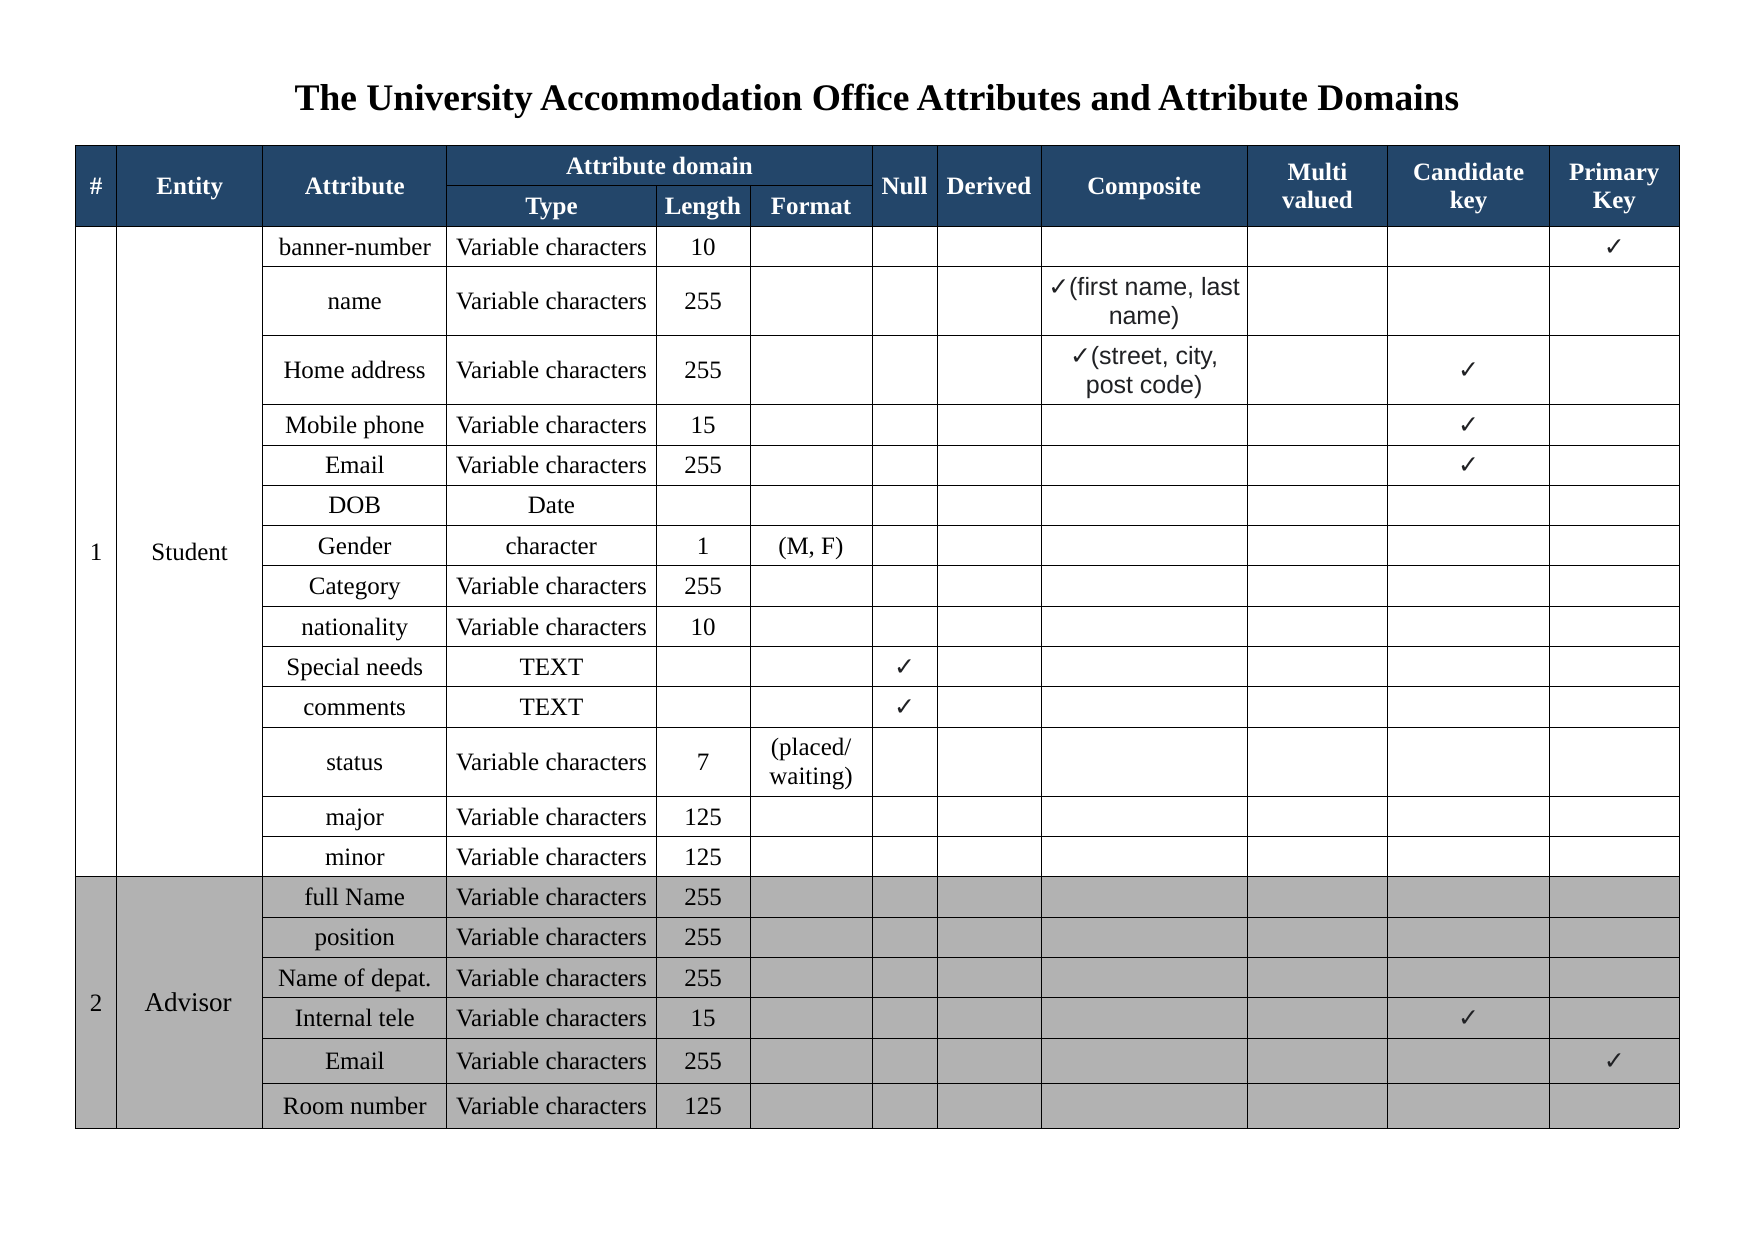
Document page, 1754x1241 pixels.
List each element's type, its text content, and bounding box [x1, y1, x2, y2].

table_cell [1248, 797, 1387, 836]
table_cell 1 [76, 227, 116, 876]
table_cell [1388, 958, 1549, 997]
table_cell 255 [657, 877, 750, 917]
table_cell 2 [76, 877, 116, 1128]
table_cell [657, 687, 750, 727]
table_cell Gender [263, 526, 446, 565]
table_cell [1042, 998, 1247, 1038]
table_cell [938, 526, 1041, 565]
table_cell 255 [657, 958, 750, 997]
table_cell [1550, 1084, 1679, 1128]
table_cell [938, 728, 1041, 796]
table_cell [1042, 728, 1247, 796]
table_cell [873, 728, 937, 796]
table_cell [1388, 728, 1549, 796]
table_cell [751, 1084, 872, 1128]
table_cell [1388, 526, 1549, 565]
table_cell [873, 486, 937, 525]
table_cell Variable characters [447, 607, 656, 646]
table_cell [1550, 687, 1679, 727]
table_cell [1388, 647, 1549, 686]
table_cell Category [263, 566, 446, 606]
table_cell Length [657, 186, 750, 226]
table_cell [751, 687, 872, 727]
table_cell TEXT [447, 687, 656, 727]
table_cell [1550, 728, 1679, 796]
table_cell 255 [657, 267, 750, 335]
table_cell [1248, 837, 1387, 876]
table_header Attribute domain [447, 146, 872, 185]
table_cell ✓ [1550, 1039, 1679, 1083]
table_cell [873, 1084, 937, 1128]
table_cell 125 [657, 1084, 750, 1128]
table_cell Variable characters [447, 267, 656, 335]
table_cell [1248, 446, 1387, 485]
table_cell [1550, 267, 1679, 335]
table_cell ✓ [1550, 227, 1679, 266]
table_cell [1550, 918, 1679, 957]
table_cell 255 [657, 446, 750, 485]
table_cell character [447, 526, 656, 565]
table_cell [938, 267, 1041, 335]
table_cell Variable characters [447, 566, 656, 606]
table_cell [938, 1039, 1041, 1083]
table_cell [1042, 1084, 1247, 1128]
table_cell Variable characters [447, 405, 656, 444]
table_cell [751, 405, 872, 444]
table_cell [1248, 728, 1387, 796]
table_cell comments [263, 687, 446, 727]
table_cell [1248, 1039, 1387, 1083]
table_cell [751, 647, 872, 686]
table_cell [1388, 918, 1549, 957]
table_cell [751, 227, 872, 266]
table_cell [751, 998, 872, 1038]
table_cell [751, 486, 872, 525]
table_cell 255 [657, 1039, 750, 1083]
table_cell [1248, 998, 1387, 1038]
table_header Attribute [263, 146, 446, 226]
table_header Derived [938, 146, 1041, 226]
table_cell [1248, 267, 1387, 335]
table_cell [1248, 687, 1387, 727]
table_cell [938, 336, 1041, 404]
table_cell Room number [263, 1084, 446, 1128]
table_cell Variable characters [447, 1084, 656, 1128]
table_cell full Name [263, 877, 446, 917]
table_cell Student [117, 227, 262, 876]
table_cell [1550, 336, 1679, 404]
table_cell [938, 837, 1041, 876]
table_cell Email [263, 1039, 446, 1083]
table_cell Special needs [263, 647, 446, 686]
table_cell ✓ [1388, 405, 1549, 444]
table_cell Type [447, 186, 656, 226]
table_cell TEXT [447, 647, 656, 686]
table_header Composite [1042, 146, 1247, 226]
table_cell [751, 797, 872, 836]
table_cell [1388, 566, 1549, 606]
table_cell [1388, 877, 1549, 917]
table_cell [873, 267, 937, 335]
table_cell [938, 877, 1041, 917]
table_cell [657, 647, 750, 686]
table_cell [1248, 607, 1387, 646]
table_cell [1550, 837, 1679, 876]
table_cell Variable characters [447, 336, 656, 404]
table_cell position [263, 918, 446, 957]
table_cell 15 [657, 998, 750, 1038]
table_cell Email [263, 446, 446, 485]
table_cell ✓(first name, last name) [1042, 267, 1247, 335]
table_cell [1550, 486, 1679, 525]
table_cell [751, 918, 872, 957]
table_cell [873, 998, 937, 1038]
table_header Primary Key [1550, 146, 1679, 226]
table_cell [1248, 566, 1387, 606]
table_cell [938, 486, 1041, 525]
table_cell [1388, 687, 1549, 727]
table_cell [873, 837, 937, 876]
table_cell Variable characters [447, 837, 656, 876]
table_cell [1042, 486, 1247, 525]
table_cell Mobile phone [263, 405, 446, 444]
table_cell [1248, 918, 1387, 957]
table_cell 15 [657, 405, 750, 444]
table_cell [873, 227, 937, 266]
table_cell [657, 486, 750, 525]
table_cell [1042, 227, 1247, 266]
table_cell [751, 446, 872, 485]
table_cell Variable characters [447, 877, 656, 917]
table_cell [1248, 526, 1387, 565]
table_cell [873, 526, 937, 565]
table_cell [1042, 877, 1247, 917]
table_cell [873, 336, 937, 404]
table_cell [1042, 607, 1247, 646]
table_cell [938, 566, 1041, 606]
table_cell [938, 607, 1041, 646]
table_cell [751, 336, 872, 404]
table_cell ✓ [1388, 998, 1549, 1038]
table_cell [1550, 797, 1679, 836]
table_cell [1042, 797, 1247, 836]
table_cell (M, F) [751, 526, 872, 565]
table_cell [1248, 958, 1387, 997]
table_cell [1550, 877, 1679, 917]
table_cell [1248, 405, 1387, 444]
table_cell [751, 267, 872, 335]
table_cell [1388, 607, 1549, 646]
table_cell Advisor [117, 877, 262, 1128]
table_cell [938, 227, 1041, 266]
table_cell [938, 405, 1041, 444]
table_header # [76, 146, 116, 226]
text The University Accommodation Office Attributes and Attribute Domains [75, 75, 1679, 118]
table_cell 10 [657, 607, 750, 646]
table_cell [1248, 336, 1387, 404]
table_cell 255 [657, 566, 750, 606]
table_cell [1042, 918, 1247, 957]
table_cell [1388, 1084, 1549, 1128]
table_cell minor [263, 837, 446, 876]
table_cell [938, 918, 1041, 957]
table_cell [1248, 486, 1387, 525]
table_cell [751, 958, 872, 997]
table_cell ✓ [873, 647, 937, 686]
table_cell [1550, 526, 1679, 565]
table_cell [873, 918, 937, 957]
table_cell [1042, 405, 1247, 444]
table_cell [1042, 526, 1247, 565]
table_cell major [263, 797, 446, 836]
table_cell Date [447, 486, 656, 525]
table_cell [938, 958, 1041, 997]
table_cell [1042, 647, 1247, 686]
table_cell [1550, 958, 1679, 997]
table_cell 255 [657, 336, 750, 404]
table_cell [938, 687, 1041, 727]
table_cell name [263, 267, 446, 335]
table_cell [1042, 687, 1247, 727]
table_cell ✓ [1388, 336, 1549, 404]
table_cell [873, 446, 937, 485]
table_cell 10 [657, 227, 750, 266]
table_cell Variable characters [447, 728, 656, 796]
table_cell [1388, 486, 1549, 525]
table_cell [1388, 1039, 1549, 1083]
table_cell 255 [657, 918, 750, 957]
table_cell [1550, 647, 1679, 686]
table_cell [938, 446, 1041, 485]
table_cell Variable characters [447, 918, 656, 957]
table_cell Variable characters [447, 797, 656, 836]
table_cell [1248, 227, 1387, 266]
table_cell [1388, 837, 1549, 876]
table_cell Variable characters [447, 446, 656, 485]
table_header Multi valued [1248, 146, 1387, 226]
table_cell [1042, 1039, 1247, 1083]
table_cell Variable characters [447, 227, 656, 266]
table_cell [873, 797, 937, 836]
table_cell [1042, 446, 1247, 485]
table_cell 125 [657, 797, 750, 836]
table_cell [873, 405, 937, 444]
table_cell 1 [657, 526, 750, 565]
table_cell [1388, 267, 1549, 335]
table_cell [873, 958, 937, 997]
table_cell Home address [263, 336, 446, 404]
table_header Candidate key [1388, 146, 1549, 226]
table_cell [873, 607, 937, 646]
table_cell [1042, 566, 1247, 606]
table_header Null [873, 146, 937, 226]
table_cell [938, 797, 1041, 836]
table_cell ✓ [1388, 446, 1549, 485]
table_cell [1550, 446, 1679, 485]
table_cell [1248, 877, 1387, 917]
table_cell [1550, 998, 1679, 1038]
table_cell [1388, 227, 1549, 266]
table_cell [751, 837, 872, 876]
table_cell banner-number [263, 227, 446, 266]
table_cell [1550, 607, 1679, 646]
table_cell 7 [657, 728, 750, 796]
table_cell Variable characters [447, 998, 656, 1038]
table_cell 125 [657, 837, 750, 876]
table_cell ✓(street, city, post code) [1042, 336, 1247, 404]
table_cell [873, 566, 937, 606]
table_header Entity [117, 146, 262, 226]
table_cell [751, 607, 872, 646]
table_cell [1248, 1084, 1387, 1128]
table_cell [751, 877, 872, 917]
table_cell Format [751, 186, 872, 226]
table_cell [938, 998, 1041, 1038]
table_cell Internal tele [263, 998, 446, 1038]
table_cell Name of depat. [263, 958, 446, 997]
table_cell [938, 647, 1041, 686]
table_cell Variable characters [447, 958, 656, 997]
table_cell [751, 1039, 872, 1083]
table_cell [751, 566, 872, 606]
table_cell [1550, 566, 1679, 606]
table_cell [873, 877, 937, 917]
table_cell [1042, 958, 1247, 997]
table_cell Variable characters [447, 1039, 656, 1083]
table_cell [1042, 837, 1247, 876]
table_cell status [263, 728, 446, 796]
table_cell [1248, 647, 1387, 686]
table_cell [1388, 797, 1549, 836]
table_cell [1550, 405, 1679, 444]
table_cell [873, 1039, 937, 1083]
table_cell DOB [263, 486, 446, 525]
table_cell [938, 1084, 1041, 1128]
table_cell nationality [263, 607, 446, 646]
table_cell (placed/waiting) [751, 728, 872, 796]
table_cell ✓ [873, 687, 937, 727]
